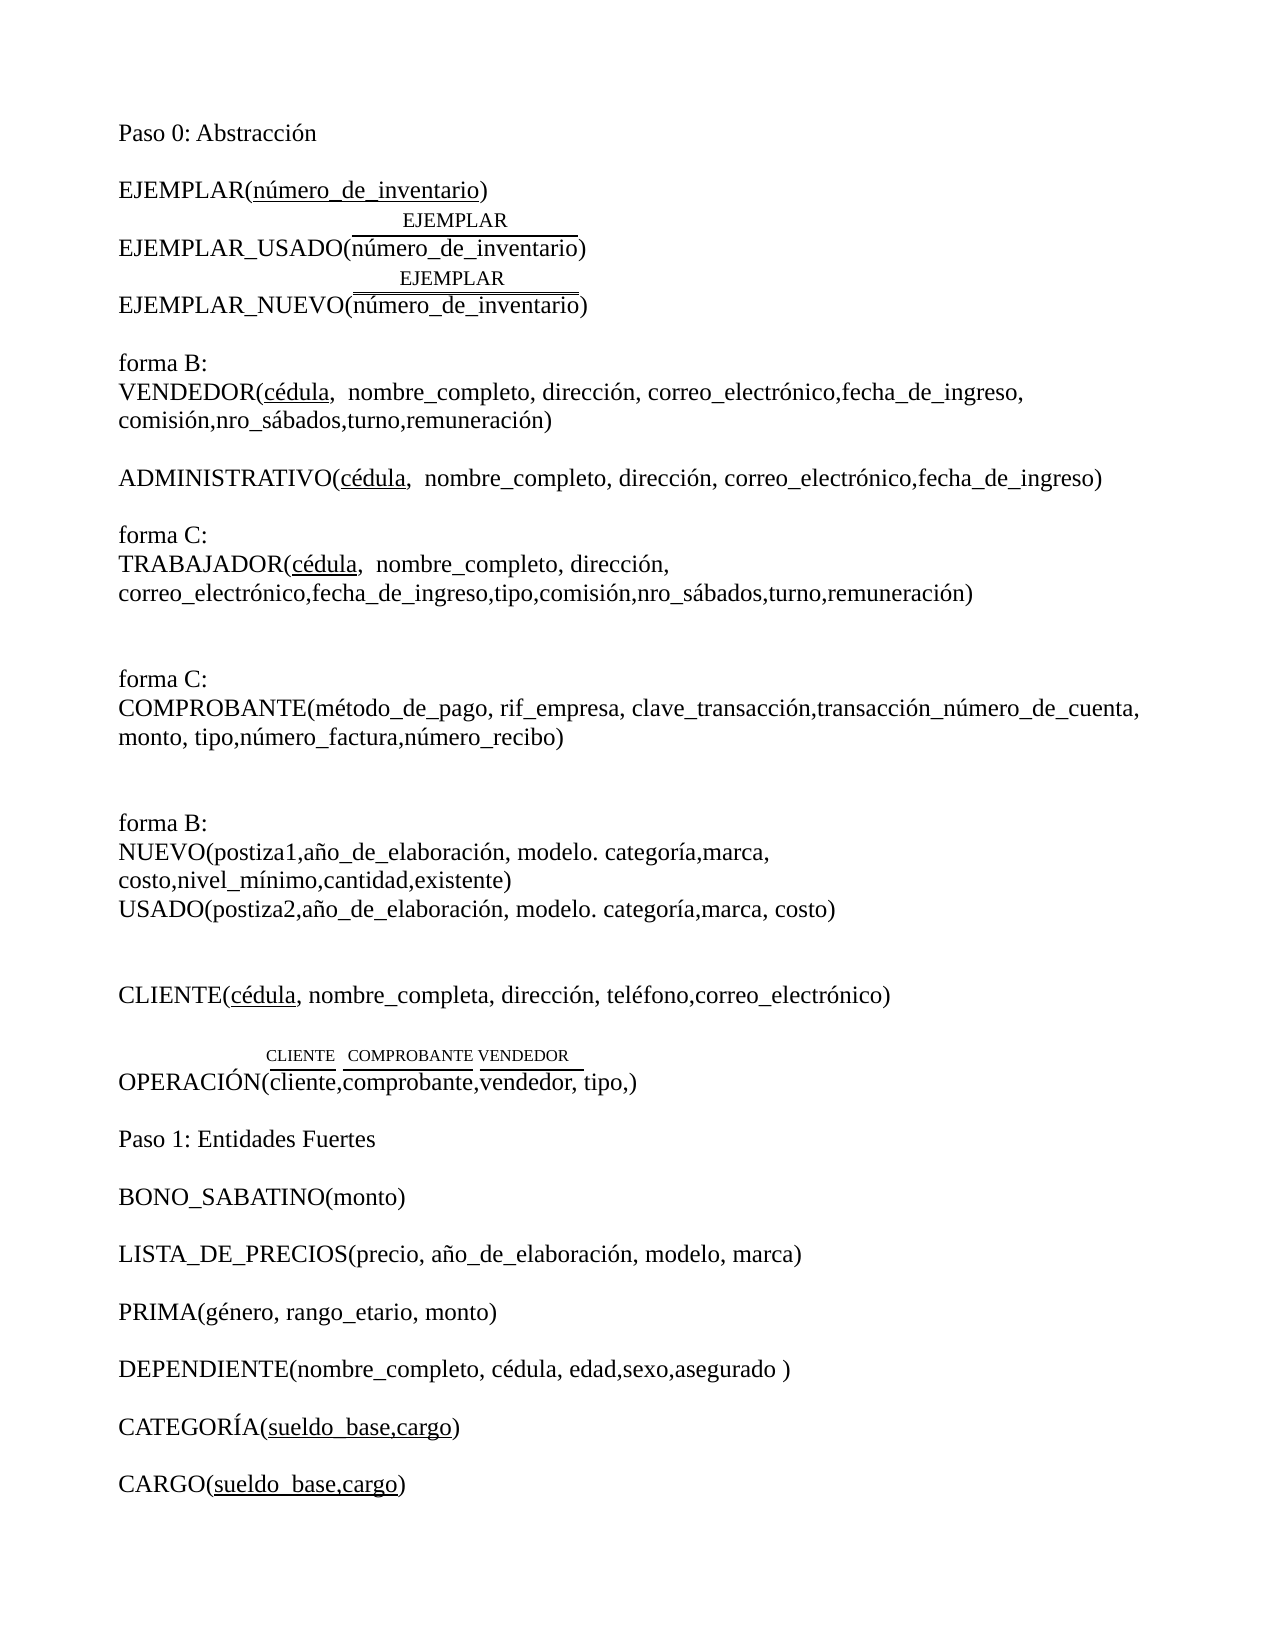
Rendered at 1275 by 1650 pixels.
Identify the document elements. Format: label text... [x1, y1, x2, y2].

text forma B: [118, 808, 1157, 837]
text forma B: [118, 348, 1157, 377]
text CLIENTE(cédula, nombre_completa, dirección, teléfono,correo_electrónico) [118, 981, 1157, 1009]
text BONO_SABATINO(monto) [118, 1182, 1157, 1211]
text DEPENDIENTE(nombre_completo, cédula, edad,sexo,asegurado ) [118, 1354, 1157, 1383]
text COMPROBANTE(método_de_pago, rif_empresa, clave_transacción,transacción_número_de_cuenta, monto, tipo,número_factura,número_recibo) [118, 693, 1157, 751]
text Paso 1: Entidades Fuertes [118, 1124, 1157, 1153]
text LISTA_DE_PRECIOS(precio, año_de_elaboración, modelo, marca) [118, 1239, 1157, 1268]
text Paso 0: Abstracción [118, 118, 1157, 147]
text EJEMPLAR [118, 204, 1157, 233]
text CATEGORÍA(sueldo_base,cargo) [118, 1412, 1157, 1441]
text EJEMPLAR_USADO(número_de_inventario) [118, 233, 1157, 262]
text CARGO(sueldo_base,cargo) [118, 1469, 1157, 1498]
text PRIMA(género, rango_etario, monto) [118, 1297, 1157, 1326]
text EJEMPLAR [118, 262, 1157, 291]
text OPERACIÓN(cliente,comprobante,vendedor, tipo,) [118, 1067, 1157, 1096]
text TRABAJADOR(cédula, nombre_completo, dirección, correo_electrónico,fecha_de_ingreso,tipo,comisión,nro_sábados,turno,remuneración) [118, 549, 1157, 607]
text VENDEDOR(cédula, nombre_completo, dirección, correo_electrónico,fecha_de_ingreso, comisión,nro_sábados,turno,remuneración) [118, 377, 1157, 434]
text EJEMPLAR(número_de_inventario) [118, 176, 1157, 204]
text USADO(postiza2,año_de_elaboración, modelo. categoría,marca, costo) [118, 894, 1157, 923]
text ADMINISTRATIVO(cédula, nombre_completo, dirección, correo_electrónico,fecha_de_ingreso) [118, 463, 1157, 492]
text forma C: [118, 664, 1157, 693]
text EJEMPLAR_NUEVO(número_de_inventario) [118, 291, 1157, 319]
text forma C: [118, 521, 1157, 549]
text CLIENTE COMPROBANTE VENDEDOR [118, 1038, 1157, 1067]
text NUEVO(postiza1,año_de_elaboración, modelo. categoría,marca, costo,nivel_mínimo,cantidad,existente) [118, 837, 1157, 894]
